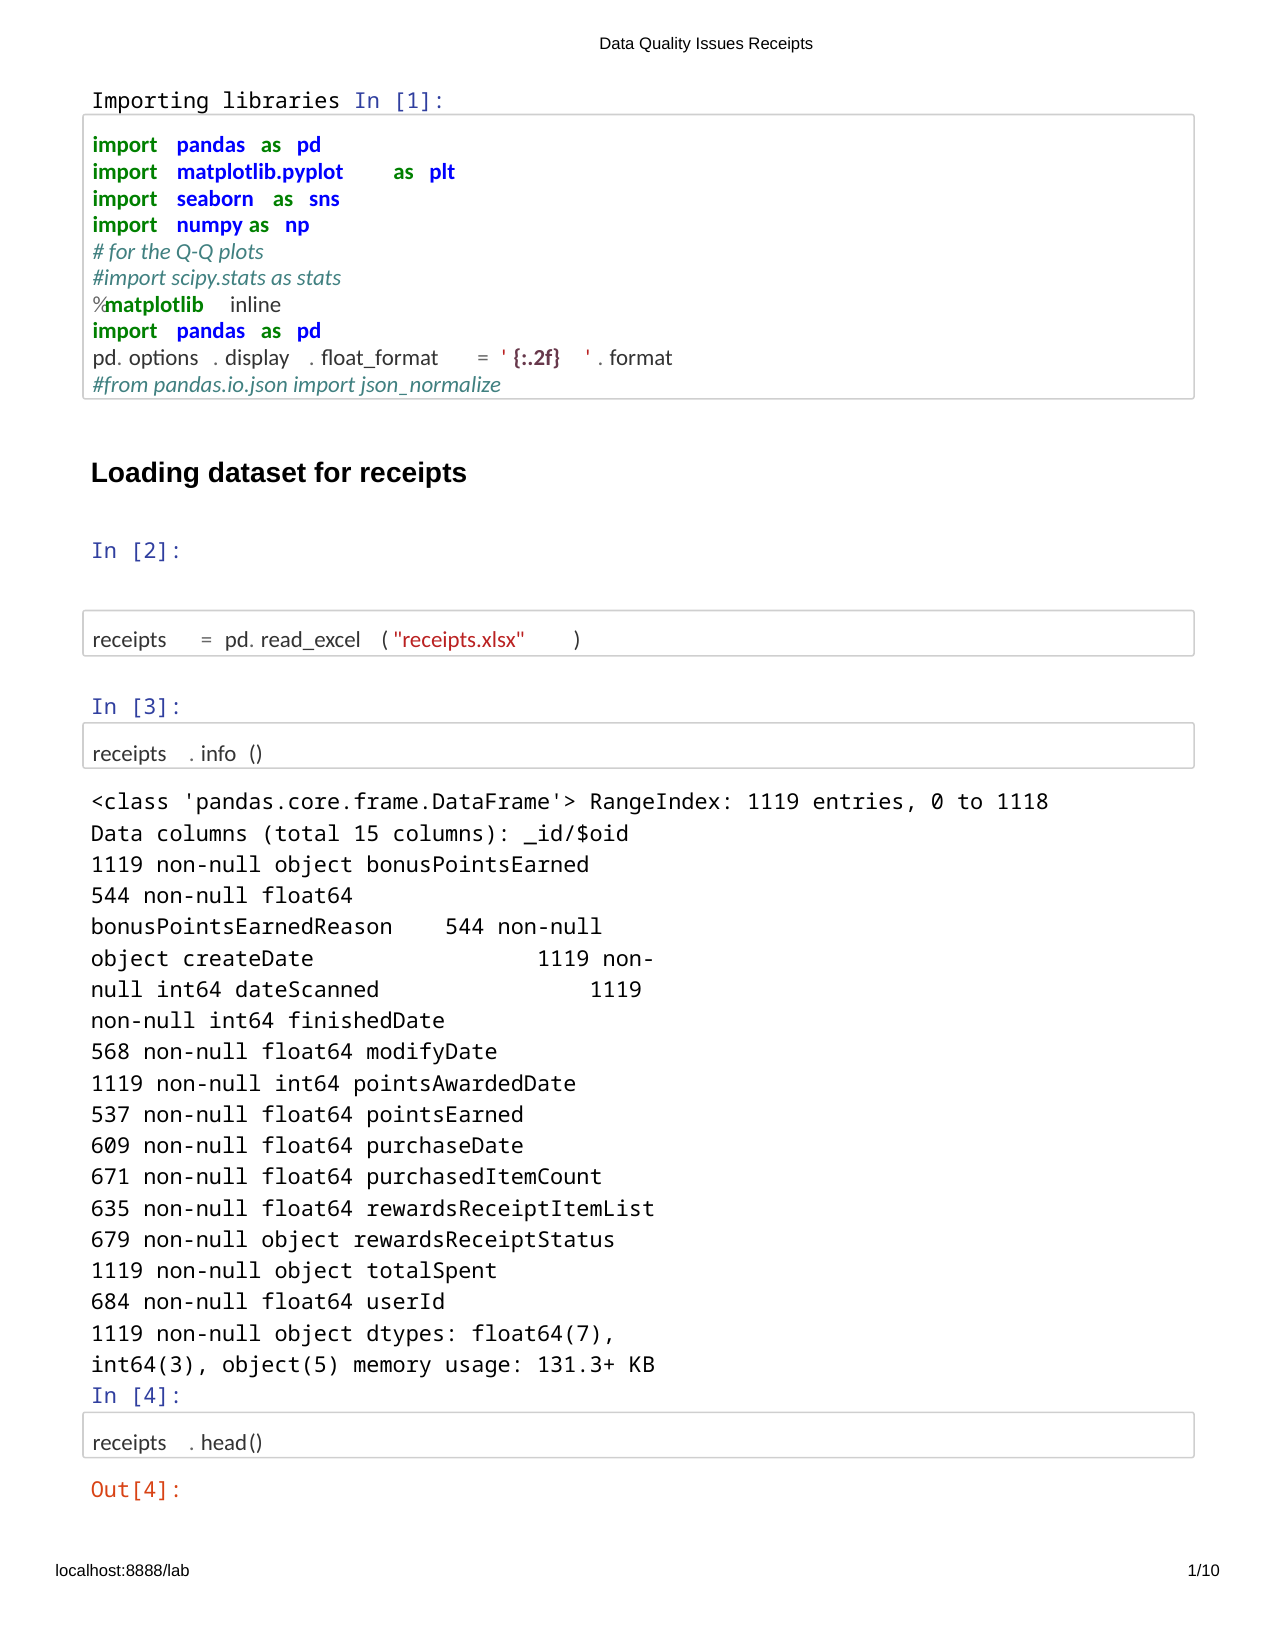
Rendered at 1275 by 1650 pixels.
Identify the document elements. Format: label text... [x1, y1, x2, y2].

text In [4]: [91, 1380, 1182, 1410]
text Data columns (total 15 columns): _id/$oid 1119 non-null object bonusPointsEarned 544 non-null float64 bonusPointsEarnedReason 544 non-null object createDate 1119 non-null int64 dateScanned 1119 non-null int64 finishedDate 568 non-null float64 modifyDate 1119 non-null int64 pointsAwardedDate 537 non-null float64 pointsEarned 609 non-null float64 purchaseDate 671 non-null float64 purchasedItemCount 635 non-null float64 rewardsReceiptItemList 679 non-null object rewardsReceiptStatus 1119 non-null object totalSpent 684 non-null float64 userId 1119 non-null object dtypes: float64(7), int64(3), object(5) memory usage: 131.3+ KB [91, 818, 656, 1379]
text In [3]: [91, 691, 1182, 721]
text Importing libraries In [1]: [91, 85, 680, 113]
text <class 'pandas.core.frame.DataFrame'> RangeIndex: 1119 entries, 0 to 1118 [91, 786, 1182, 816]
text Out[4]: [91, 1474, 1182, 1504]
text Loading dataset for receipts In [2]: [91, 456, 492, 564]
